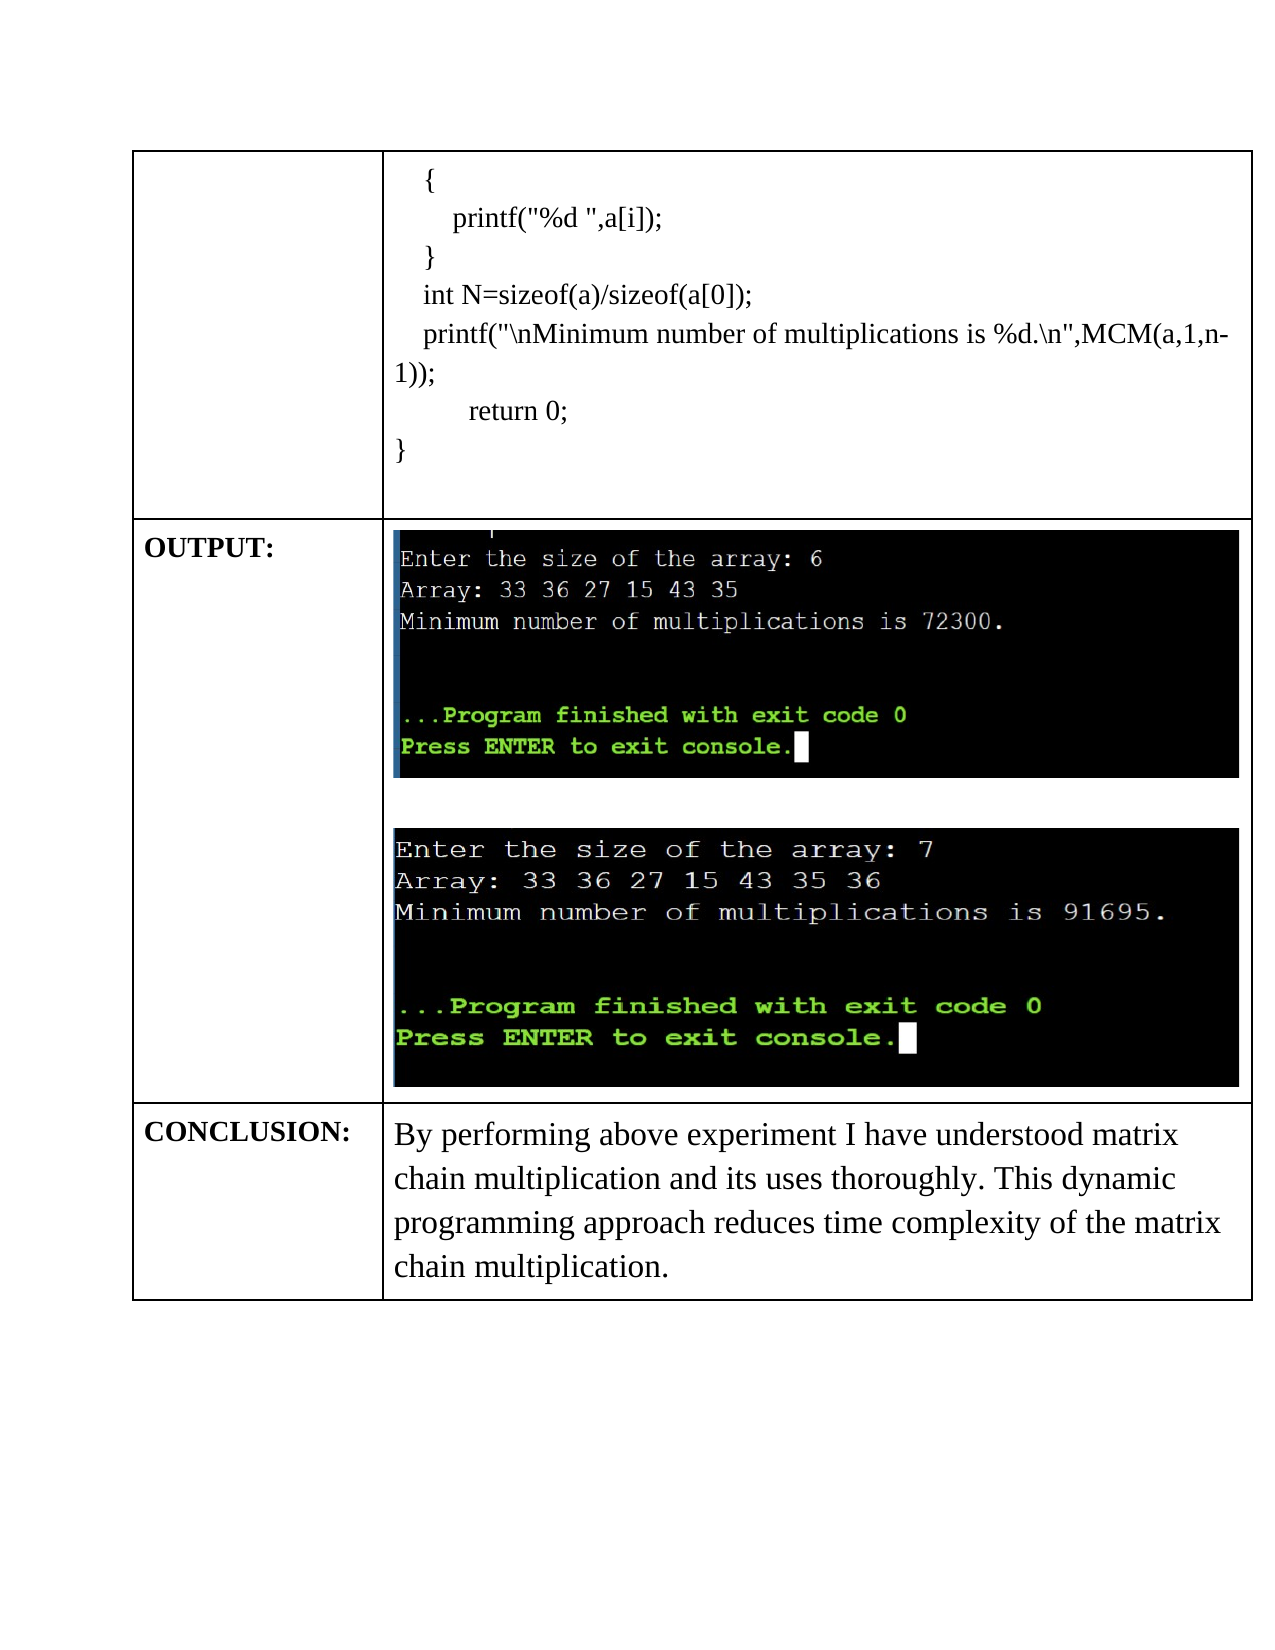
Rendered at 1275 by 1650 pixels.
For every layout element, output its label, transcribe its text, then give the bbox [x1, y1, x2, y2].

table_cell [384, 520, 1251, 1102]
table_cell OUTPUT: [134, 520, 382, 1102]
picture [393, 828, 1240, 1087]
table_header { printf("%d ",a[i]); } int N=sizeof(a)/sizeof(a[0]); printf("\nMinimum number of multiplications is %d.\n",MCM(a,1,n- 1)); return 0; } [384, 152, 1251, 518]
picture [393, 530, 1240, 778]
table_header [134, 152, 382, 518]
table_cell CONCLUSION: [134, 1104, 382, 1299]
table_cell By performing above experiment I have understood matrix chain multiplication and its uses thoroughly. This dynamic programming approach reduces time complexity of the matrix chain multiplication. [384, 1104, 1251, 1299]
